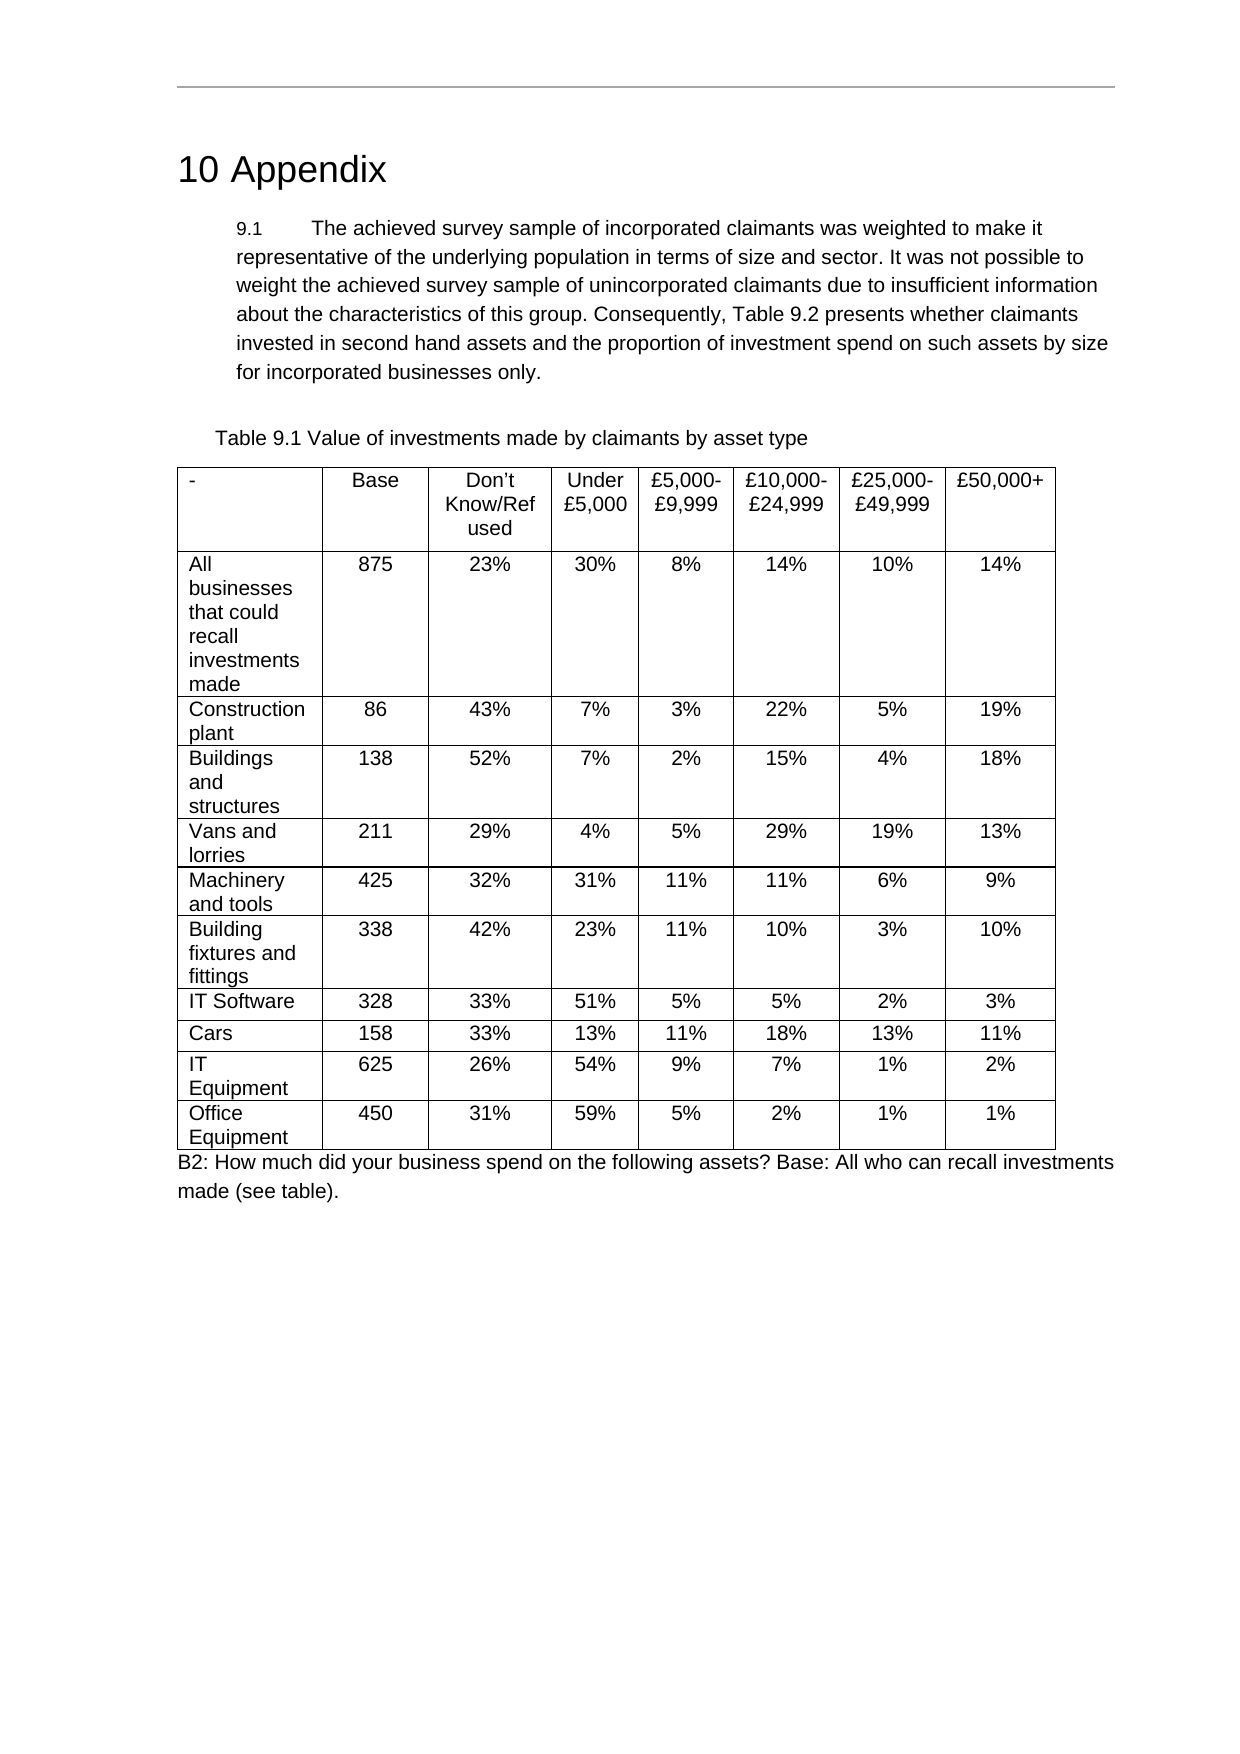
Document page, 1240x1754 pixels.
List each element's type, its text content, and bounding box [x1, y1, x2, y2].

table_cell 3% [946, 989, 1055, 1019]
table_cell 328 [323, 989, 428, 1019]
table_cell 338 [323, 916, 428, 988]
table_cell 33% [429, 1021, 551, 1051]
table_cell 13% [946, 819, 1055, 866]
table_cell 15% [734, 746, 839, 817]
table_cell 22% [734, 697, 839, 744]
list The achieved survey sample of incorporated claimants was weighted to make it representative of the underlying population in terms of size and sector. It was not possible to weight the achieved survey sample of unincorporated claimants due to insufficient information about the characteristics of this group. Consequently, Table 9.2 presents whether claimants invested in second hand assets and the proportion of investment spend on such assets by size for incorporated businesses only. [236, 216, 1115, 383]
table_cell 26% [429, 1052, 551, 1100]
table_header £50,000+ [946, 468, 1055, 551]
table_cell 14% [946, 552, 1055, 696]
table_cell 425 [323, 868, 428, 915]
table_cell 31% [429, 1101, 551, 1149]
table_cell 13% [840, 1021, 945, 1051]
subtitle Appendix [177, 148, 1115, 191]
table_cell 7% [552, 746, 638, 817]
table_cell 10% [840, 552, 945, 696]
table_cell 11% [734, 868, 839, 915]
table_cell 9% [946, 868, 1055, 915]
table_cell 18% [734, 1021, 839, 1051]
table_cell 18% [946, 746, 1055, 817]
table_header £25,000-£49,999 [840, 468, 945, 551]
table_cell 450 [323, 1101, 428, 1149]
table_cell 8% [639, 552, 733, 696]
text Table 9.1 Value of investments made by claimants by asset type [215, 426, 1115, 450]
table_cell IT Equipment [178, 1052, 322, 1100]
table_cell 86 [323, 697, 428, 744]
table_cell 30% [552, 552, 638, 696]
table_cell 7% [734, 1052, 839, 1100]
table_header £5,000-£9,999 [639, 468, 733, 551]
table_cell 875 [323, 552, 428, 696]
table_cell 5% [639, 819, 733, 866]
table_cell 11% [639, 868, 733, 915]
table_cell 158 [323, 1021, 428, 1051]
table_cell 4% [552, 819, 638, 866]
table_cell 43% [429, 697, 551, 744]
table_cell 10% [734, 916, 839, 988]
table_cell 5% [639, 989, 733, 1019]
table_cell Construction plant [178, 697, 322, 744]
table_cell 5% [639, 1101, 733, 1149]
table_cell 211 [323, 819, 428, 866]
table_cell IT Software [178, 989, 322, 1019]
table_cell Office Equipment [178, 1101, 322, 1149]
table_cell Cars [178, 1021, 322, 1051]
table_cell 19% [946, 697, 1055, 744]
table_cell 19% [840, 819, 945, 866]
table_cell 13% [552, 1021, 638, 1051]
table_cell Building fixtures and fittings [178, 916, 322, 988]
table_cell 9% [639, 1052, 733, 1100]
table_cell 6% [840, 868, 945, 915]
table_cell 29% [429, 819, 551, 866]
table_header Don’t Know/Refused [429, 468, 551, 551]
table_cell 7% [552, 697, 638, 744]
table_cell 3% [639, 697, 733, 744]
table_cell 31% [552, 868, 638, 915]
table_cell 32% [429, 868, 551, 915]
table_cell 5% [734, 989, 839, 1019]
table_cell 51% [552, 989, 638, 1019]
table_cell 59% [552, 1101, 638, 1149]
table_cell Vans and lorries [178, 819, 322, 866]
table_cell 2% [734, 1101, 839, 1149]
table_header £10,000-£24,999 [734, 468, 839, 551]
table_cell 33% [429, 989, 551, 1019]
table_cell Machinery and tools [178, 868, 322, 915]
table_header Base [323, 468, 428, 551]
table_cell 14% [734, 552, 839, 696]
table_cell 23% [429, 552, 551, 696]
table_cell 1% [946, 1101, 1055, 1149]
table_cell 23% [552, 916, 638, 988]
table_cell 1% [840, 1052, 945, 1100]
table_cell 42% [429, 916, 551, 988]
table_cell 4% [840, 746, 945, 817]
table_cell 3% [840, 916, 945, 988]
table_cell Buildings and structures [178, 746, 322, 817]
table_cell 1% [840, 1101, 945, 1149]
table_header - [178, 468, 322, 551]
table_cell 138 [323, 746, 428, 817]
table_cell 54% [552, 1052, 638, 1100]
table_cell All businesses that could recall investments made [178, 552, 322, 696]
table_cell 29% [734, 819, 839, 866]
text B2: How much did your business spend on the following assets? Base: All who can recall investments made (see table). [177, 1150, 1115, 1202]
table_cell 5% [840, 697, 945, 744]
table_header Under £5,000 [552, 468, 638, 551]
table_cell 52% [429, 746, 551, 817]
table_cell 2% [639, 746, 733, 817]
table_cell 10% [946, 916, 1055, 988]
table_cell 11% [946, 1021, 1055, 1051]
table_cell 11% [639, 916, 733, 988]
table_cell 2% [946, 1052, 1055, 1100]
table_cell 2% [840, 989, 945, 1019]
table_cell 625 [323, 1052, 428, 1100]
table_cell 11% [639, 1021, 733, 1051]
